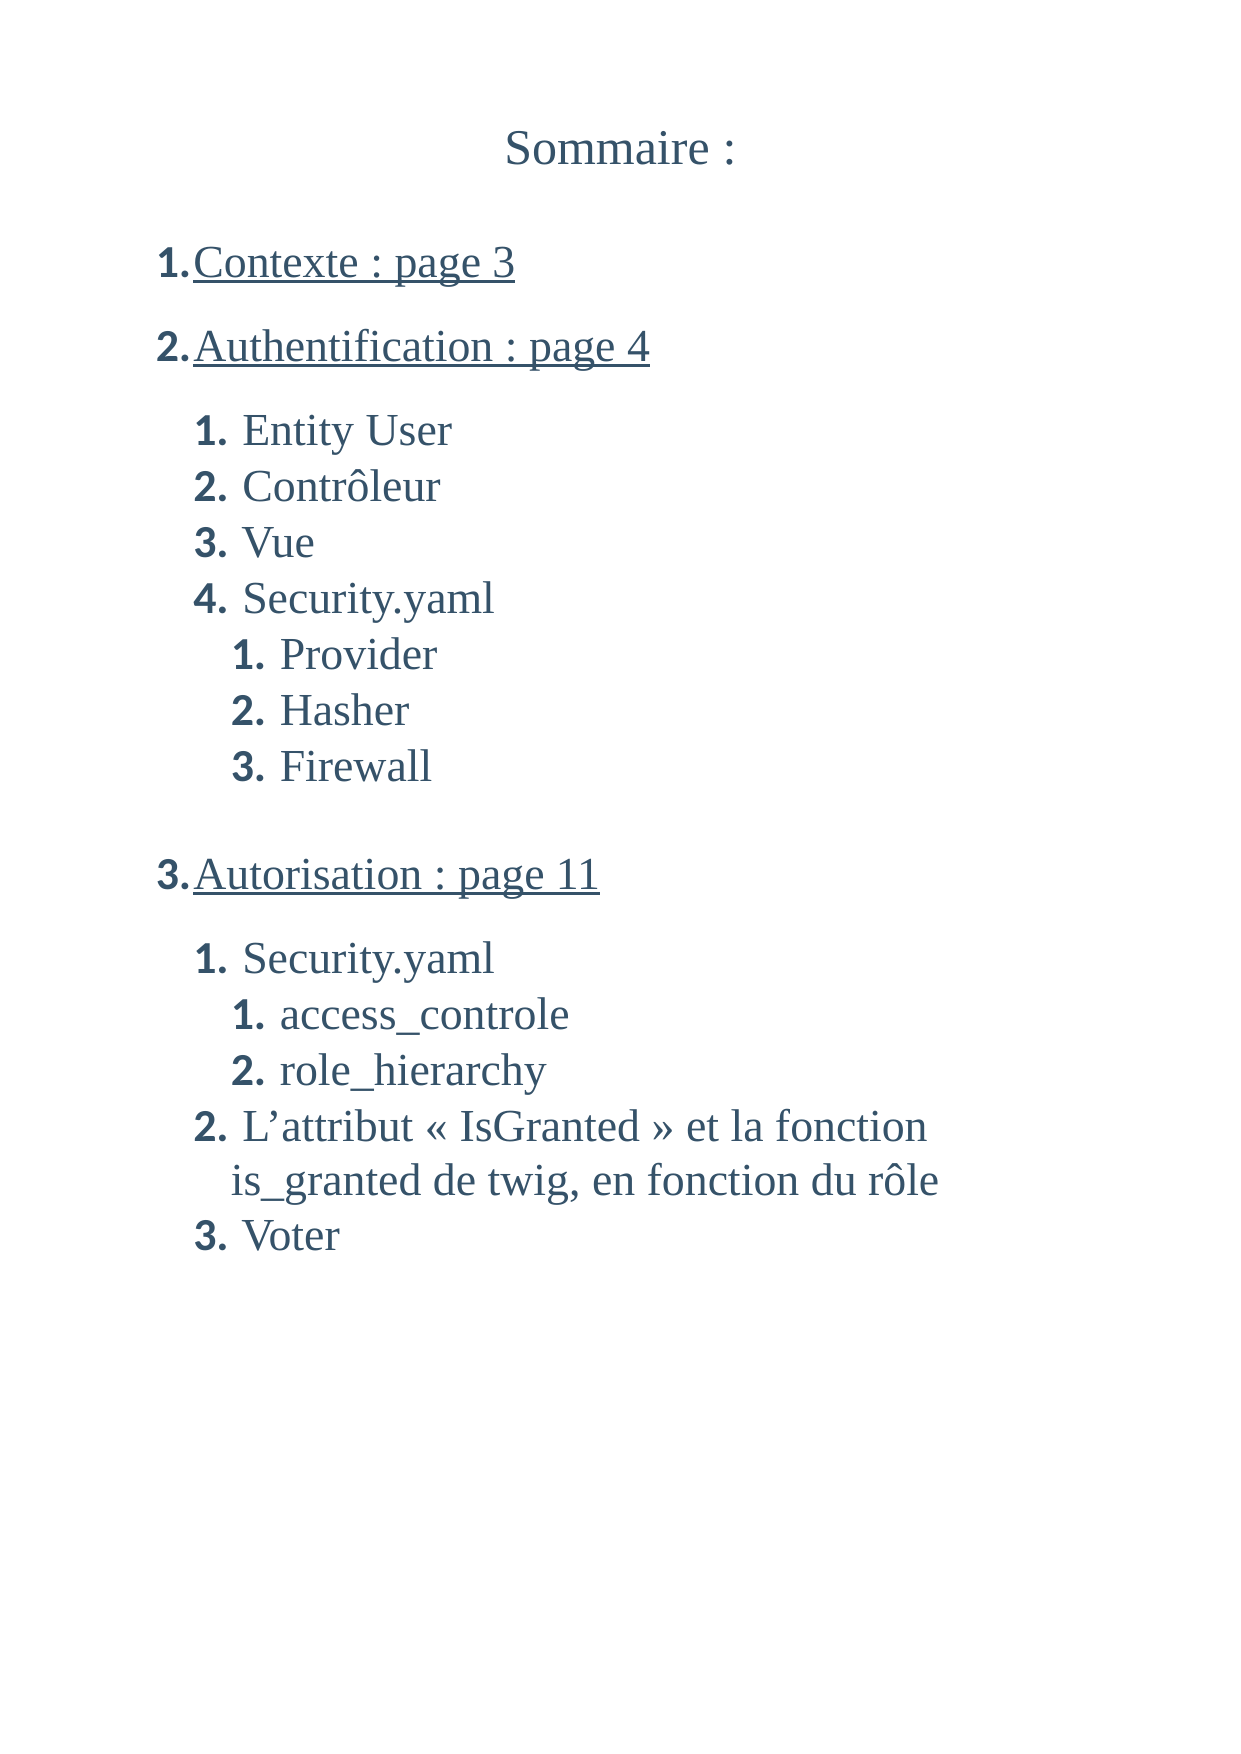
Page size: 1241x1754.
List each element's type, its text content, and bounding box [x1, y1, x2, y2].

list Voter [193, 1205, 1122, 1261]
list Contexte : page 3 [156, 233, 1122, 289]
list Provider [231, 624, 1122, 681]
list Entity User [193, 401, 1122, 457]
list Hasher [231, 681, 1122, 736]
list Autorisation : page 11 [156, 845, 1122, 901]
list Vue [193, 513, 1122, 569]
list Security.yaml [193, 569, 1122, 624]
list L’attribut « IsGranted » et la fonction is_granted de twig, en fonction du rôle [193, 1097, 1122, 1205]
list access_controle [231, 985, 1122, 1041]
list Security.yaml [193, 929, 1122, 985]
list Contrôleur [193, 457, 1122, 513]
list Firewall [231, 736, 1122, 792]
text Sommaire : [118, 118, 1122, 176]
list Authentification : page 4 [156, 317, 1122, 373]
list role_hierarchy [231, 1041, 1122, 1097]
